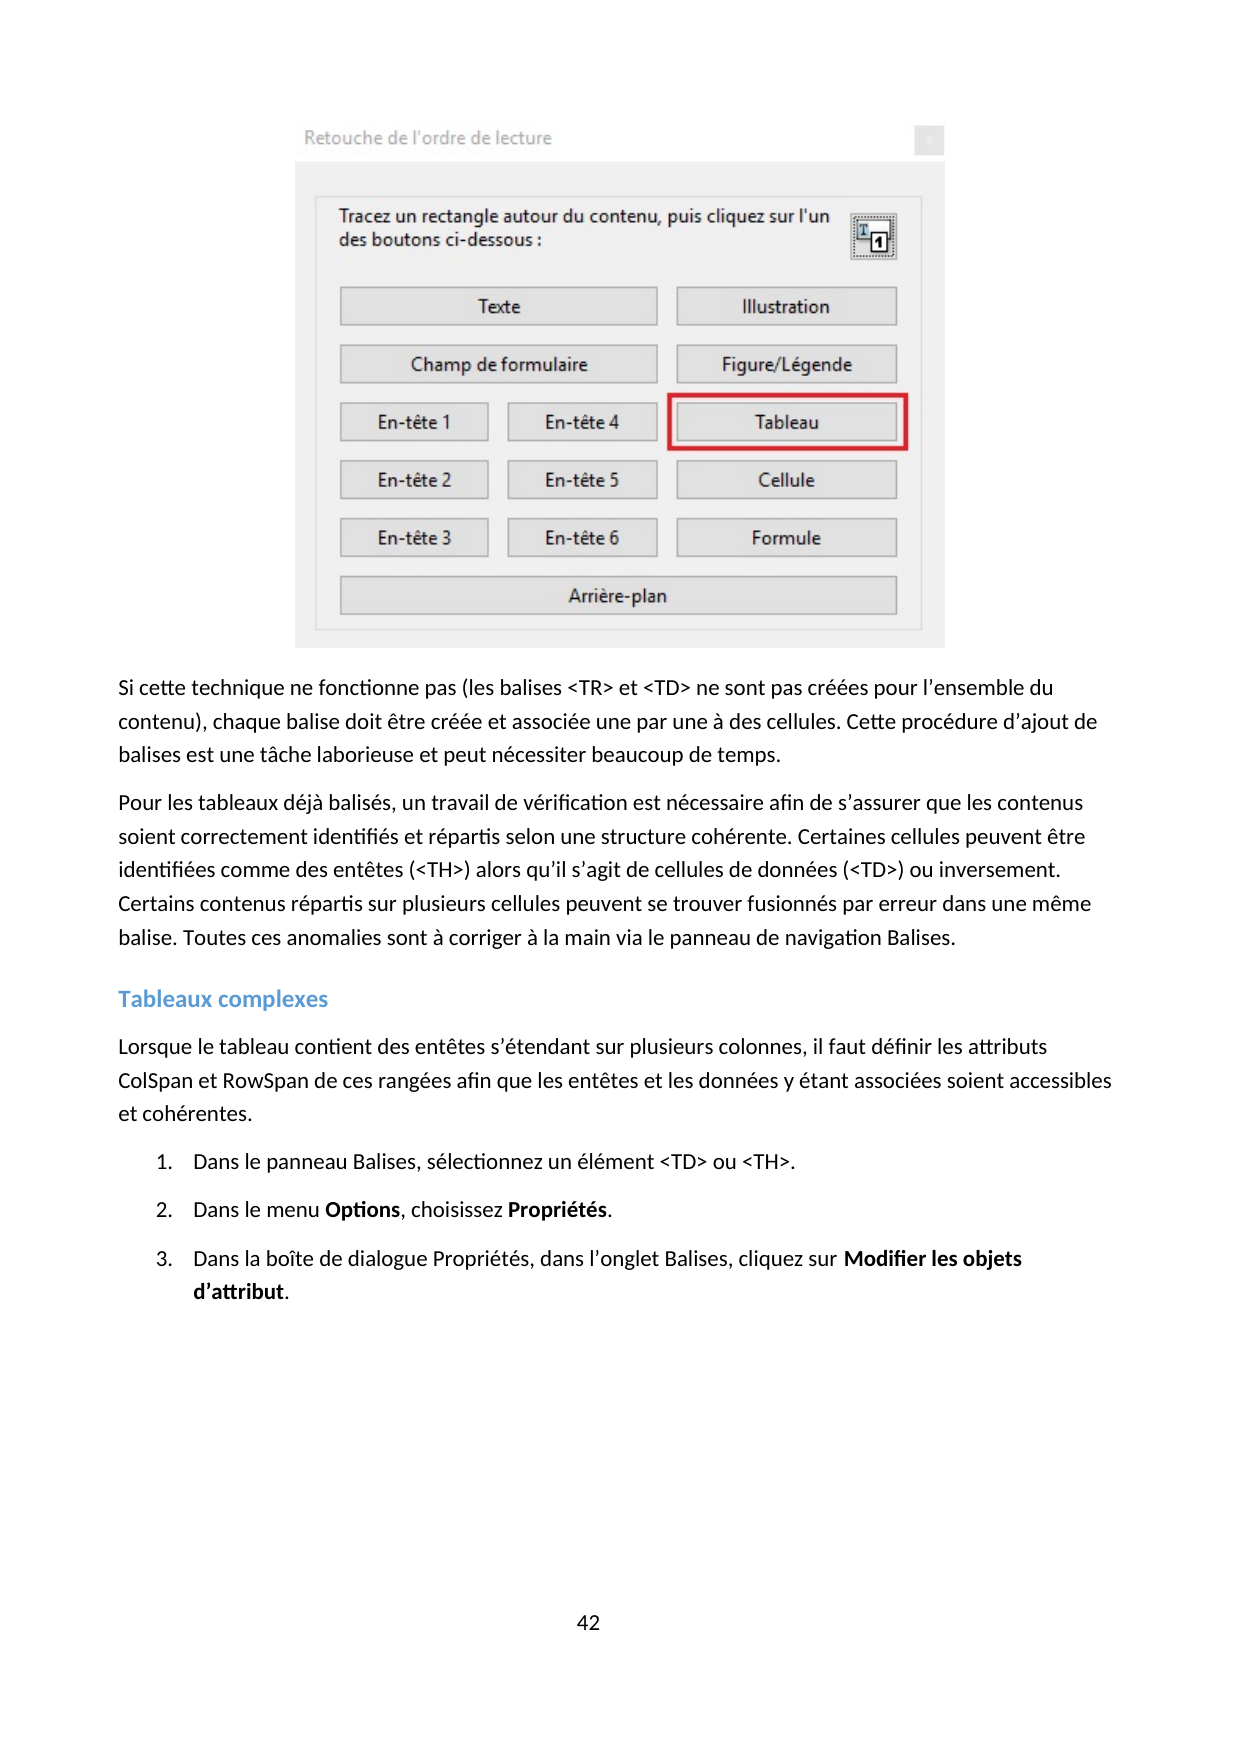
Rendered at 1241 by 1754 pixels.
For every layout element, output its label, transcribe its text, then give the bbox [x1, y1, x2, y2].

text Lorsque le tableau contient des entêtes s’étendant sur plusieurs colonnes, il faut définir les attributs ColSpan et RowSpan de ces rangées afin que les entêtes et les données y étant associées soient accessibles et cohérentes. [118, 1032, 1122, 1127]
list Dans la boîte de dialogue Propriétés, dans l’onglet Balises, cliquez sur Modifier les objets d’attribut. [156, 1244, 1122, 1305]
text Si cette technique ne fonctionne pas (les balises <TR> et <TD> ne sont pas créées pour l’ensemble du contenu), chaque balise doit être créée et associée une par une à des cellules. Cette procédure d’ajout de balises est une tâche laborieuse et peut nécessiter beaucoup de temps. [118, 673, 1122, 768]
picture [295, 118, 945, 648]
text Pour les tableaux déjà balisés, un travail de vérification est nécessaire afin de s’assurer que les contenus soient correctement identifiés et répartis selon une structure cohérente. Certaines cellules peuvent être identifiées comme des entêtes (<TH>) alors qu’il s’agit de cellules de données (<TD>) ou inversement. Certains contenus répartis sur plusieurs cellules peuvent se trouver fusionnés par erreur dans une même balise. Toutes ces anomalies sont à corriger à la main via le panneau de navigation Balises. [118, 788, 1122, 951]
list Dans le menu Options, choisissez Propriétés. [156, 1196, 1122, 1224]
subtitle Tableaux complexes [118, 983, 1122, 1014]
list Dans le panneau Balises, sélectionnez un élément <TD> ou <TH>. [156, 1147, 1122, 1176]
